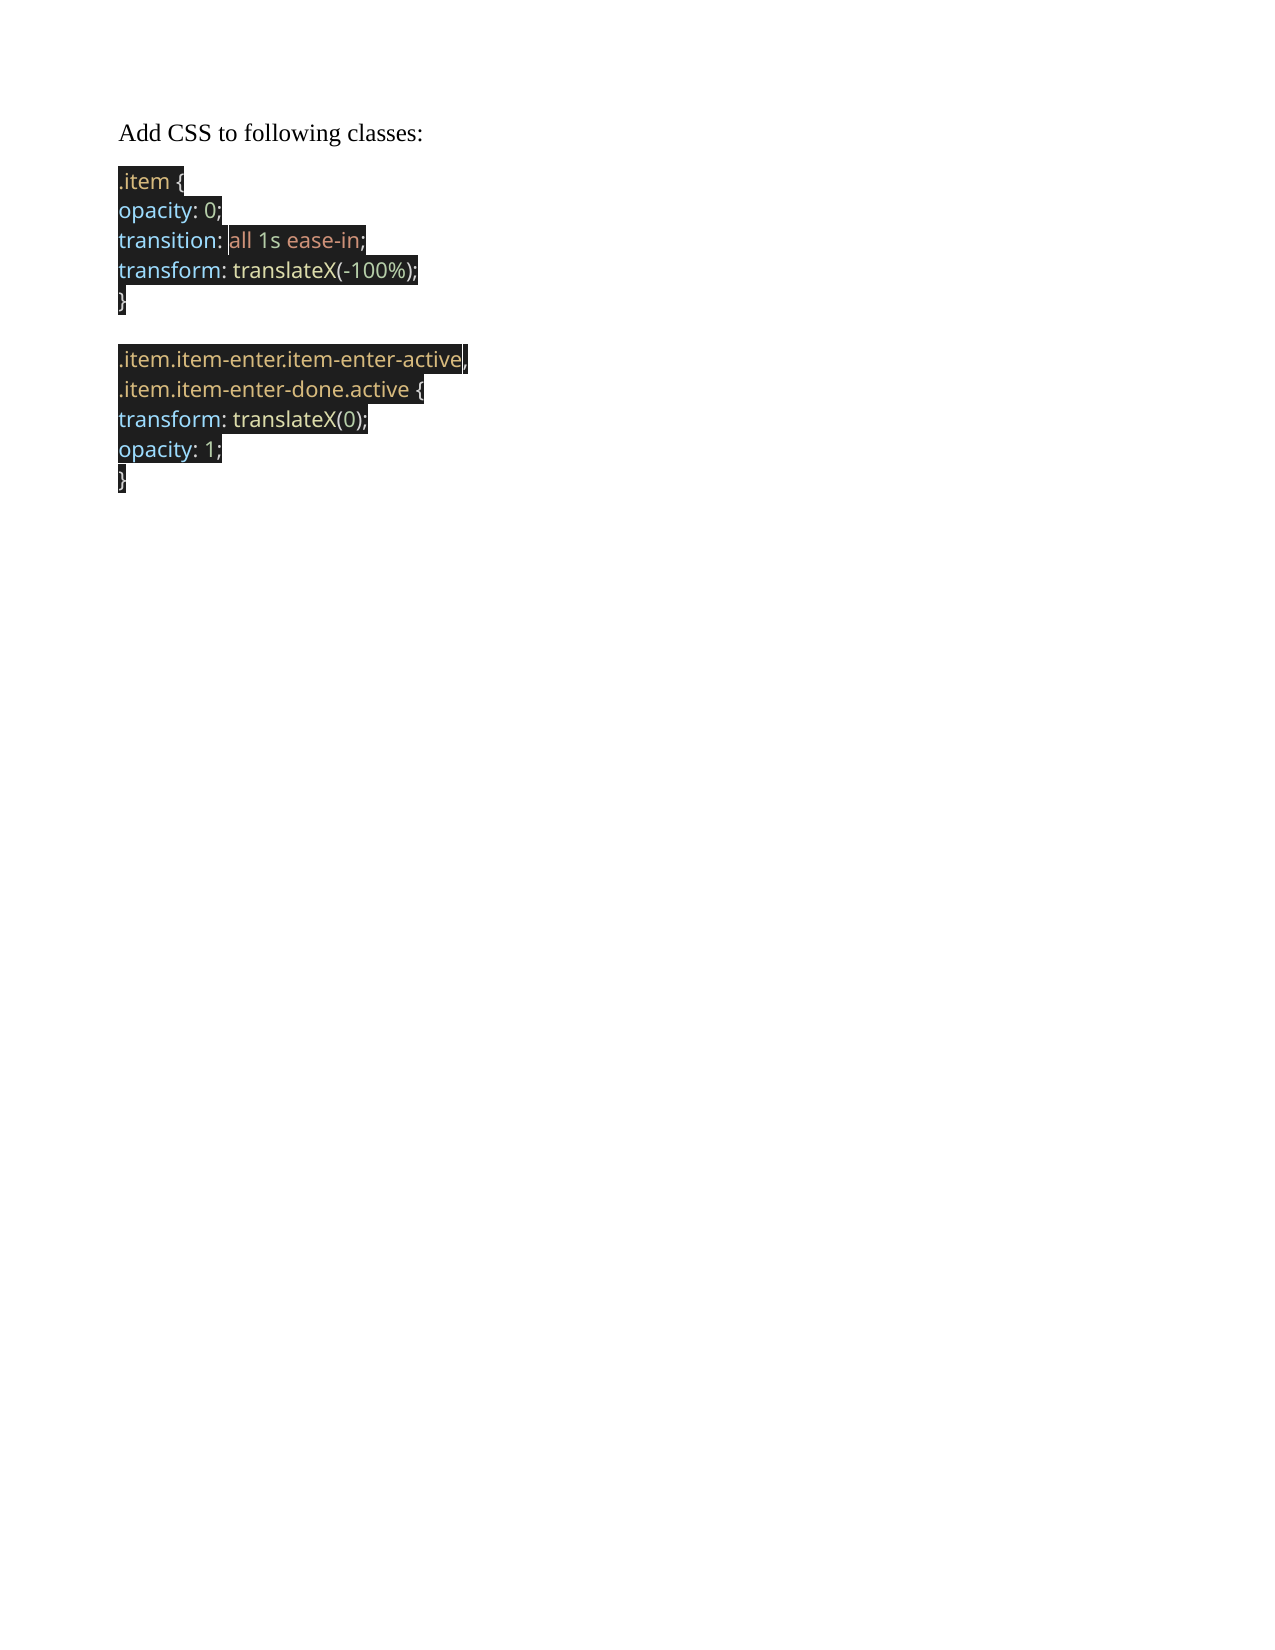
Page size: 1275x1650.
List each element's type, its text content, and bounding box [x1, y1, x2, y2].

text .item.item-enter-done.active { [118, 374, 1157, 404]
text transform: translateX(-100%); [118, 255, 1157, 285]
text opacity: 0; [118, 196, 1157, 225]
text opacity: 1; [118, 434, 1157, 463]
text transition: all 1s ease-in; [118, 225, 1157, 255]
text transform: translateX(0); [118, 404, 1157, 434]
text Add CSS to following classes: [118, 118, 1157, 147]
text .item { [118, 166, 1157, 196]
text .item.item-enter.item-enter-active, [118, 344, 1157, 374]
text } [118, 463, 1157, 493]
text } [118, 285, 1157, 315]
